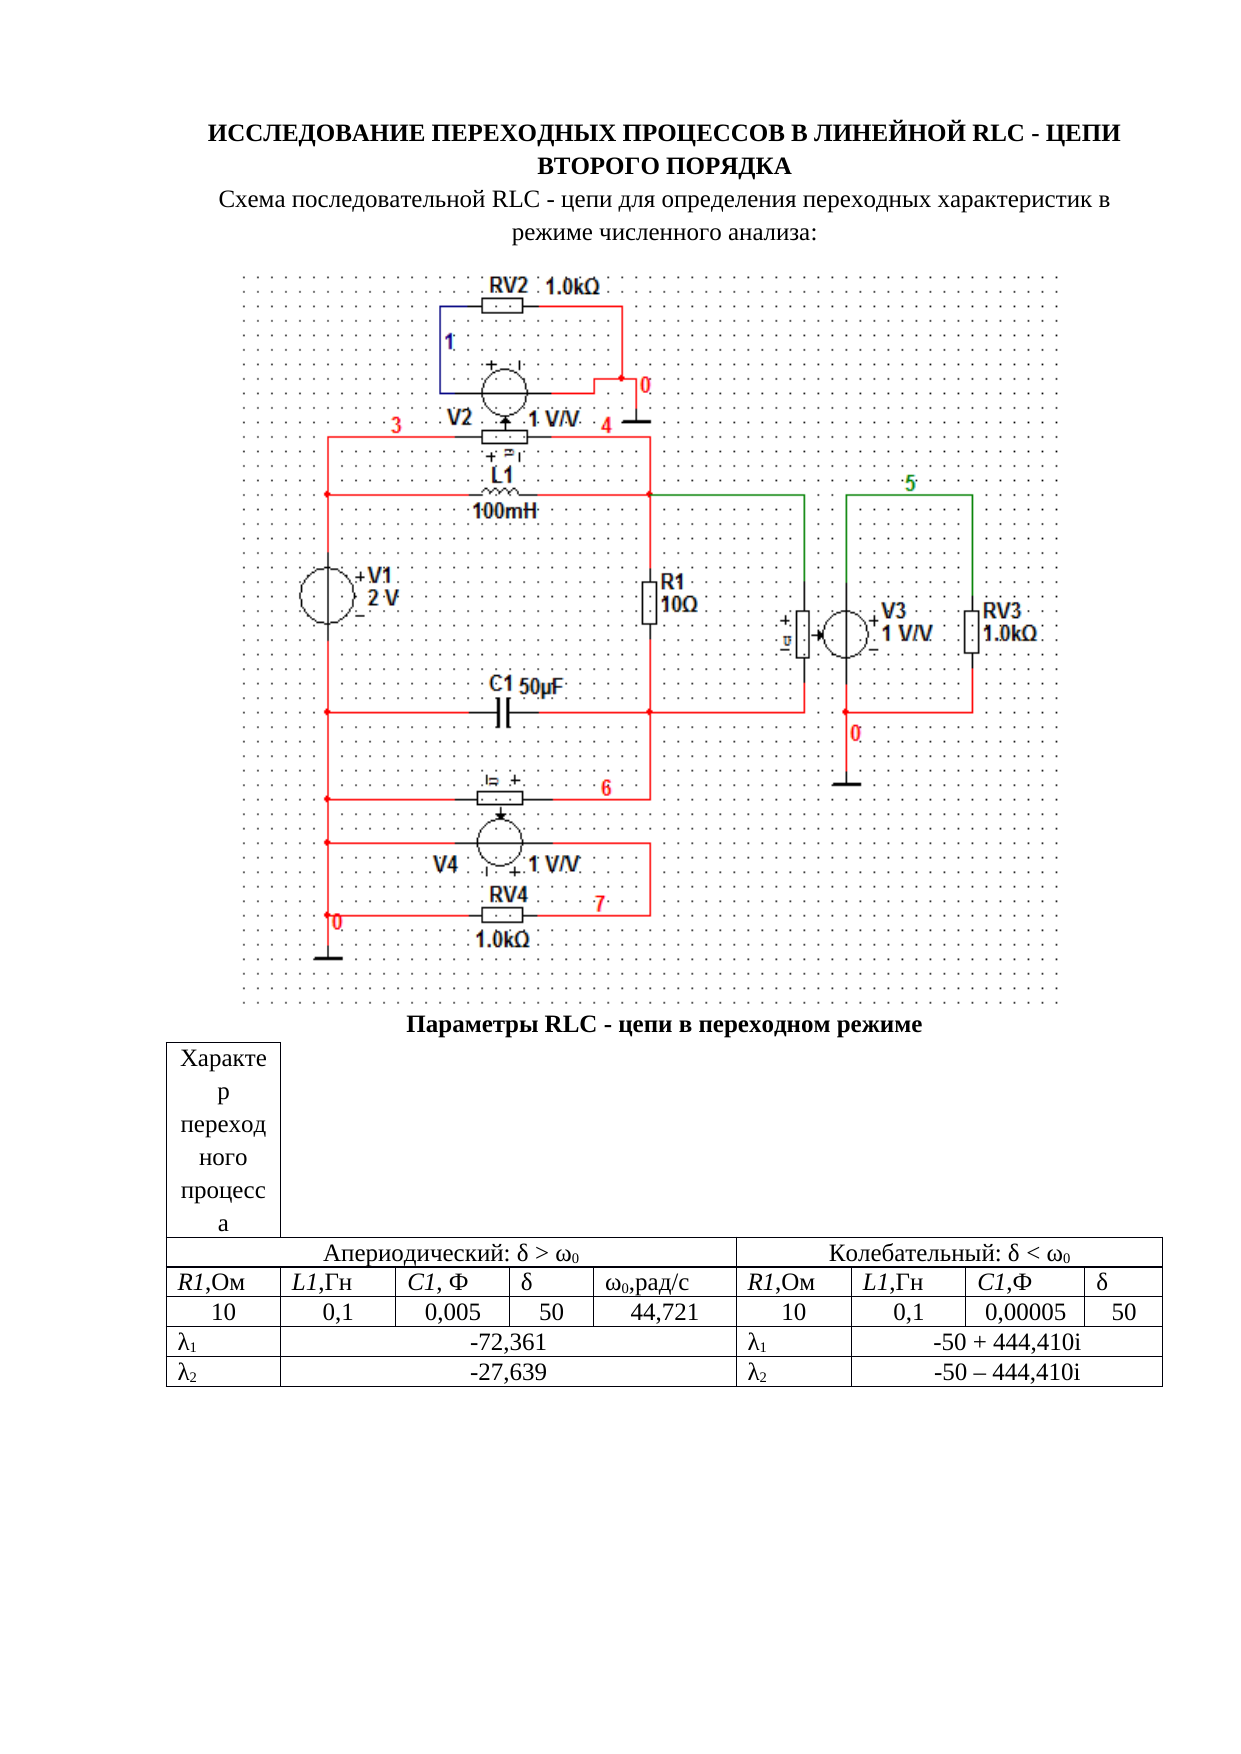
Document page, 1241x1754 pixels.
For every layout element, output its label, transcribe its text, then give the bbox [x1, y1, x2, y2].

table_cell 0,00005 [966, 1297, 1084, 1326]
table_cell λ1 [737, 1327, 851, 1356]
table_cell -50 – 444,410i [852, 1357, 1162, 1386]
table_header Характер переходного процесса [167, 1043, 280, 1237]
table_cell 0,1 [852, 1297, 965, 1326]
table_cell 50 [1085, 1297, 1162, 1326]
table_cell L1,Гн [852, 1268, 965, 1296]
table_cell λ1 [167, 1327, 280, 1356]
table_cell 44,721 [594, 1297, 736, 1326]
table_cell -27,639 [281, 1357, 736, 1386]
table_header [281, 1042, 1163, 1237]
text ИССЛЕДОВАНИЕ ПЕРЕХОДНЫХ ПРОЦЕССОВ В ЛИНЕЙНОЙ RLC - ЦЕПИ ВТОРОГО ПОРЯДКА Схема последовательной RLC - цепи для определения переходных характеристик в режиме численного анализа: Параметры RLC - цепи в переходном режиме [177, 118, 1152, 1037]
table_cell R1,Ом [167, 1268, 280, 1296]
table_cell 0,1 [281, 1297, 395, 1326]
table_cell 10 [167, 1297, 280, 1326]
table_cell -72,361 [281, 1327, 736, 1356]
table_cell R1,Ом [737, 1268, 851, 1296]
table_cell δ [510, 1268, 593, 1296]
table_cell 0,005 [396, 1297, 509, 1326]
table_cell ω0,рад/с [594, 1268, 736, 1296]
table_cell λ2 [737, 1357, 851, 1386]
table_cell 50 [510, 1297, 593, 1326]
table_cell 10 [737, 1297, 851, 1326]
table_cell -50 + 444,410i [852, 1327, 1162, 1356]
table_cell λ2 [167, 1357, 280, 1386]
table_cell L1,Гн [281, 1268, 395, 1296]
table_cell C1,Ф [966, 1268, 1084, 1296]
table_cell Колебательный: δ < ω0 [737, 1238, 1162, 1266]
table_cell Апериодический: δ > ω0 [167, 1238, 736, 1266]
text [177, 1387, 1152, 1613]
table_cell δ [1085, 1268, 1162, 1296]
table_cell C1, Ф [396, 1268, 509, 1296]
